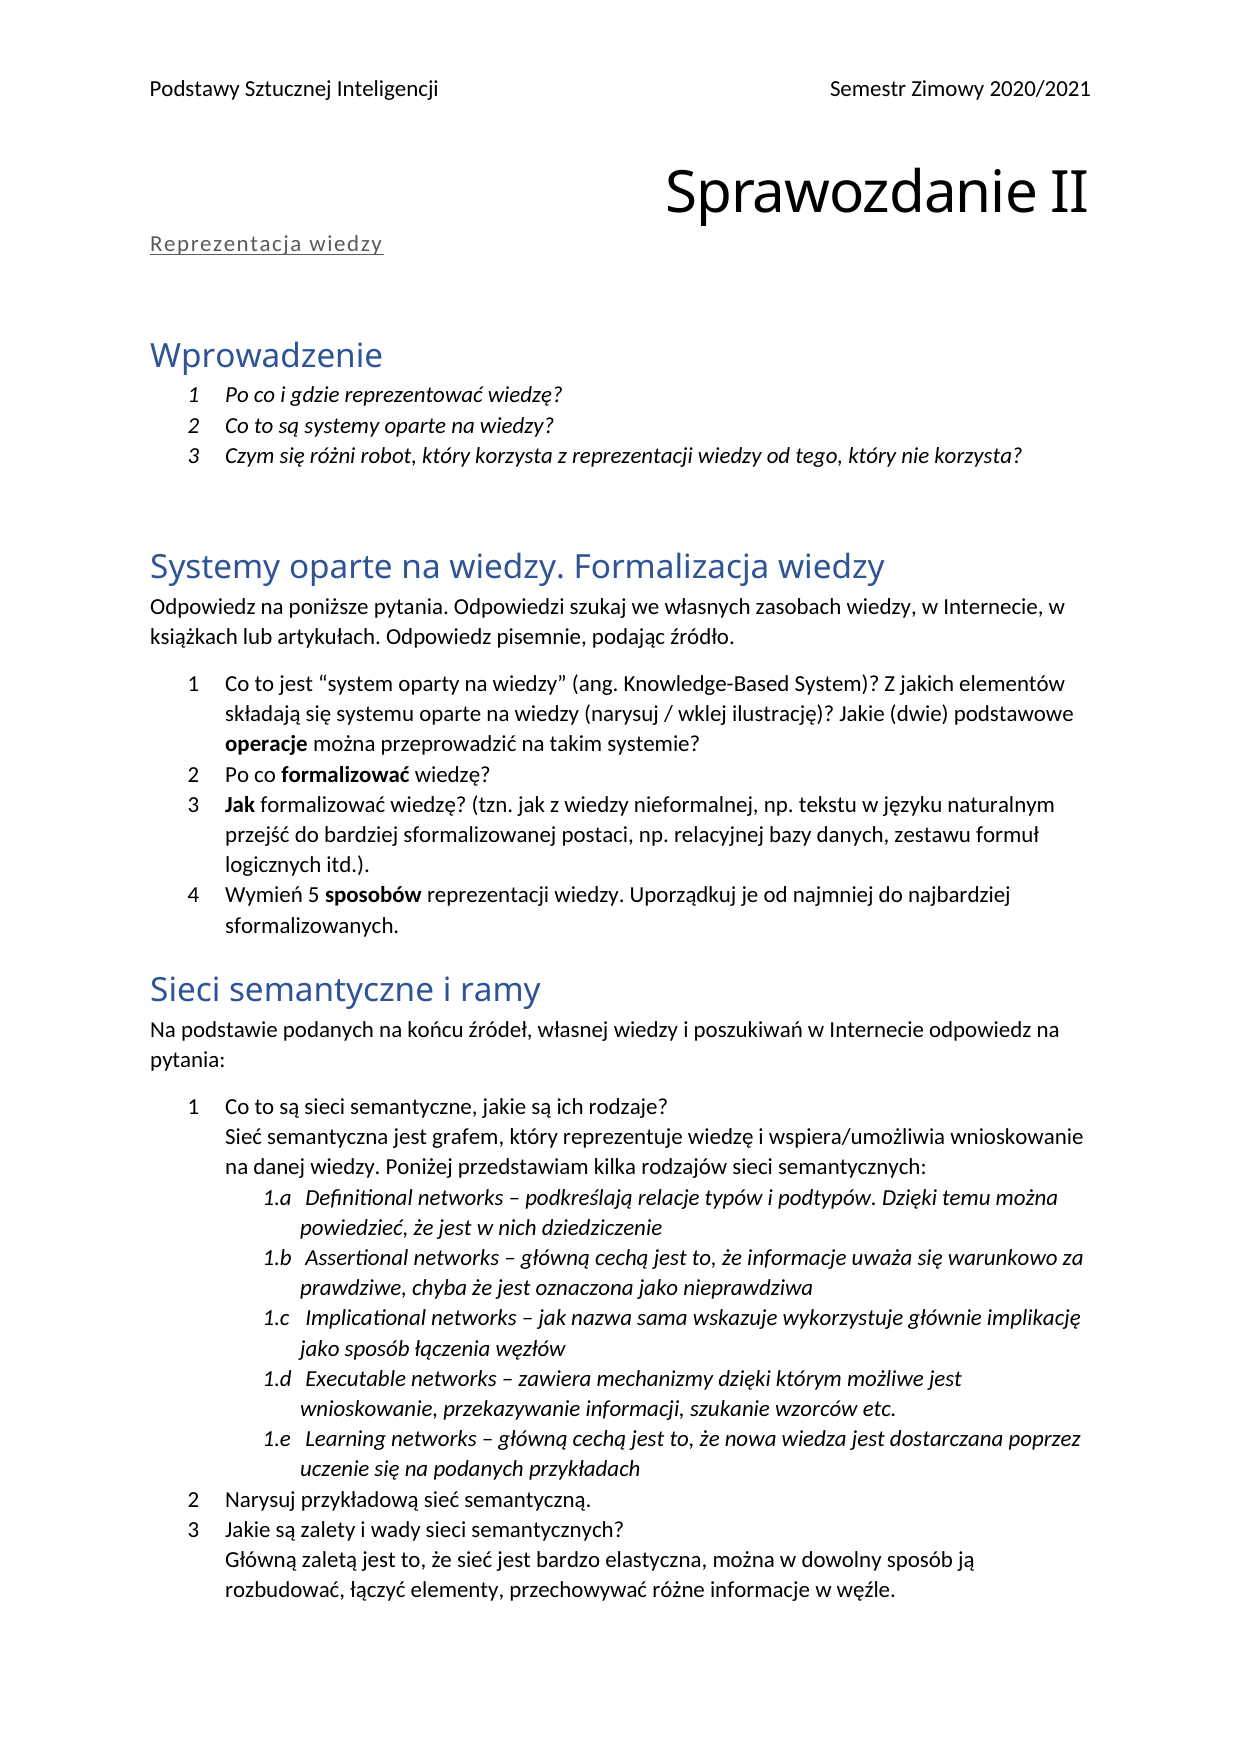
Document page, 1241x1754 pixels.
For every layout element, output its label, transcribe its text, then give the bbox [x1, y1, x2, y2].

subtitle Reprezentacja wiedzy [150, 229, 1090, 257]
text Na podstawie podanych na końcu źródeł, własnej wiedzy i poszukiwań w Internecie odpowiedz na pytania: [150, 1015, 1090, 1073]
subtitle Wprowadzenie [150, 332, 1090, 377]
list Definitional networks – podkreślają relacje typów i podtypów. Dzięki temu można powiedzieć, że jest w nich dziedziczenie [262, 1183, 1090, 1241]
list Executable networks – zawiera mechanizmy dzięki którym możliwe jest wnioskowanie, przekazywanie informacji, szukanie wzorców etc. [262, 1364, 1090, 1422]
list Wymień 5 sposobów reprezentacji wiedzy. Uporządkuj je od najmniej do najbardziej sformalizowanych. [187, 881, 1090, 939]
list Co to są sieci semantyczne, jakie są ich rodzaje? [187, 1092, 1090, 1120]
list Assertional networks – główną cechą jest to, że informacje uważa się warunkowo za prawdziwe, chyba że jest oznaczona jako nieprawdziwa [262, 1243, 1090, 1301]
list Implicational networks – jak nazwa sama wskazuje wykorzystuje głównie implikację jako sposób łączenia węzłów [262, 1303, 1090, 1362]
list Po co formalizować wiedzę? [187, 760, 1090, 788]
subtitle Systemy oparte na wiedzy. Formalizacja wiedzy [150, 543, 1090, 588]
list Czym się różni robot, który korzysta z reprezentacji wiedzy od tego, który nie korzysta? [187, 441, 1090, 469]
list Narysuj przykładową sieć semantyczną. [187, 1485, 1090, 1513]
list Co to są systemy oparte na wiedzy? [187, 411, 1090, 439]
list Jakie są zalety i wady sieci semantycznych? [187, 1515, 1090, 1543]
text Odpowiedz na poniższe pytania. Odpowiedzi szukaj we własnych zasobach wiedzy, w Internecie, w książkach lub artykułach. Odpowiedz pisemnie, podając źródło. [150, 592, 1090, 650]
list Jak formalizować wiedzę? (tzn. jak z wiedzy nieformalnej, np. tekstu w języku naturalnym przejść do bardziej sformalizowanej postaci, np. relacyjnej bazy danych, zestawu formuł logicznych itd.). [187, 790, 1090, 878]
title Sprawozdanie II [150, 150, 1090, 229]
list Co to jest “system oparty na wiedzy” (ang. Knowledge-Based System)? Z jakich elementów składają się systemu oparte na wiedzy (narysuj / wklej ilustrację)? Jakie (dwie) podstawowe operacje można przeprowadzić na takim systemie? [187, 669, 1090, 757]
list Sieć semantyczna jest grafem, który reprezentuje wiedzę i wspiera/umożliwia wnioskowanie na danej wiedzy. Poniżej przedstawiam kilka rodzajów sieci semantycznych: [187, 1122, 1090, 1180]
list Po co i gdzie reprezentować wiedzę? [187, 381, 1090, 408]
list Główną zaletą jest to, że sieć jest bardzo elastyczna, można w dowolny sposób ją rozbudować, łączyć elementy, przechowywać różne informacje w węźle. [187, 1545, 1090, 1603]
subtitle Sieci semantyczne i ramy [150, 966, 1090, 1011]
list Learning networks – główną cechą jest to, że nowa wiedza jest dostarczana poprzez uczenie się na podanych przykładach [262, 1424, 1090, 1482]
